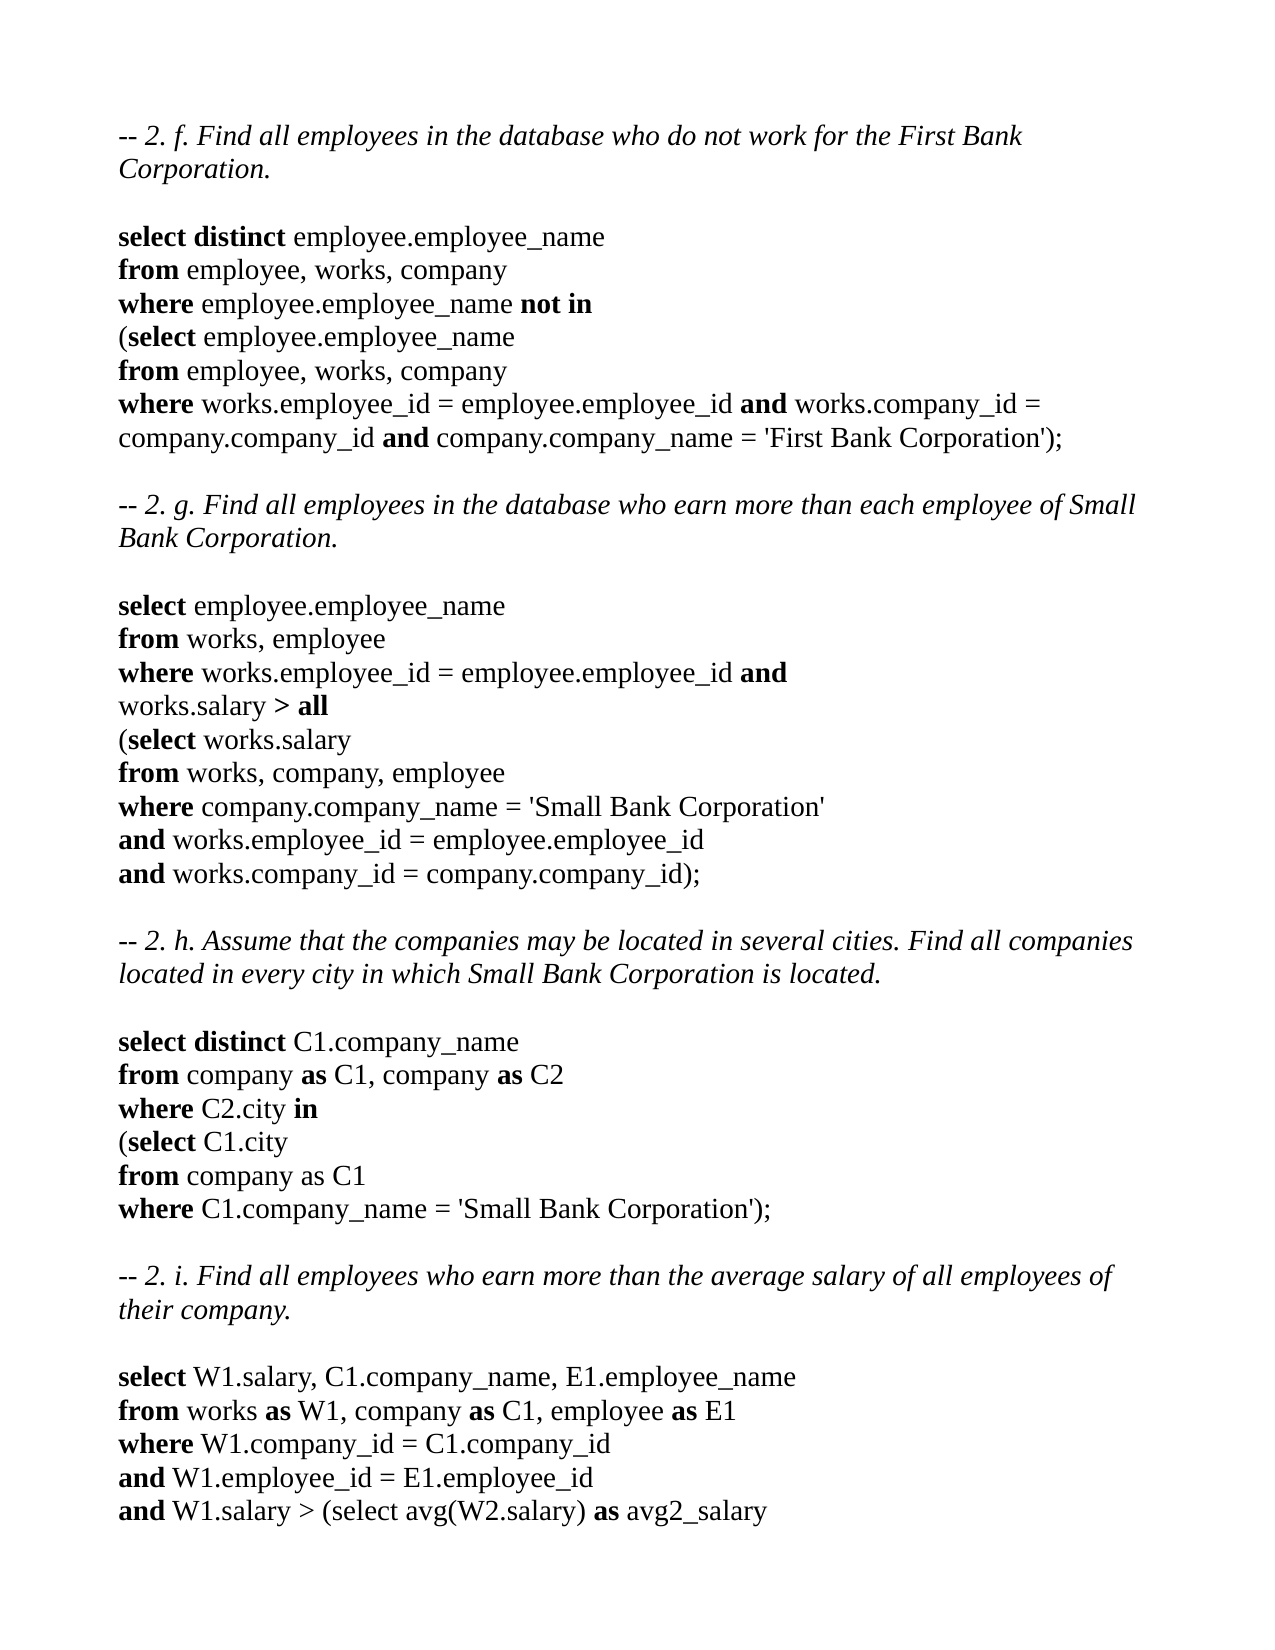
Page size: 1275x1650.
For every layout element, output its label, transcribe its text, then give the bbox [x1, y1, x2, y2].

text where C1.company_name = 'Small Bank Corporation'); [118, 1191, 1157, 1225]
text from company as C1 [118, 1158, 1157, 1191]
text from company as C1, company as C2 [118, 1057, 1157, 1091]
text select W1.salary, C1.company_name, E1.employee_name from works as W1, company as C1, employee as E1 where W1.company_id = C1.company_id and W1.employee_id = E1.employee_id and W1.salary > (select avg(W2.salary) as avg2_salary [118, 1359, 1157, 1527]
text select employee.employee_name from works, employee where works.employee_id = employee.employee_id and works.salary > all (select works.salary from works, company, employee where company.company_name = 'Small Bank Corporation' and works.employee_id = employee.employee_id and works.company_id = company.company_id); [118, 588, 1157, 889]
text where C2.city in [118, 1091, 1157, 1124]
text (select C1.city [118, 1124, 1157, 1158]
text -- 2. i. Find all employees who earn more than the average salary of all employees of their company. [118, 1258, 1157, 1326]
text select distinct employee.employee_name from employee, works, company where employee.employee_name not in (select employee.employee_name from employee, works, company where works.employee_id = employee.employee_id and works.company_id = company.company_id and company.company_name = 'First Bank Corporation'); [118, 219, 1157, 453]
text -- 2. g. Find all employees in the database who earn more than each employee of Small Bank Corporation. [118, 487, 1157, 554]
text -- 2. h. Assume that the companies may be located in several cities. Find all companies located in every city in which Small Bank Corporation is located. [118, 923, 1157, 990]
text select distinct C1.company_name [118, 1024, 1157, 1057]
text -- 2. f. Find all employees in the database who do not work for the First Bank Corporation. [118, 118, 1157, 185]
